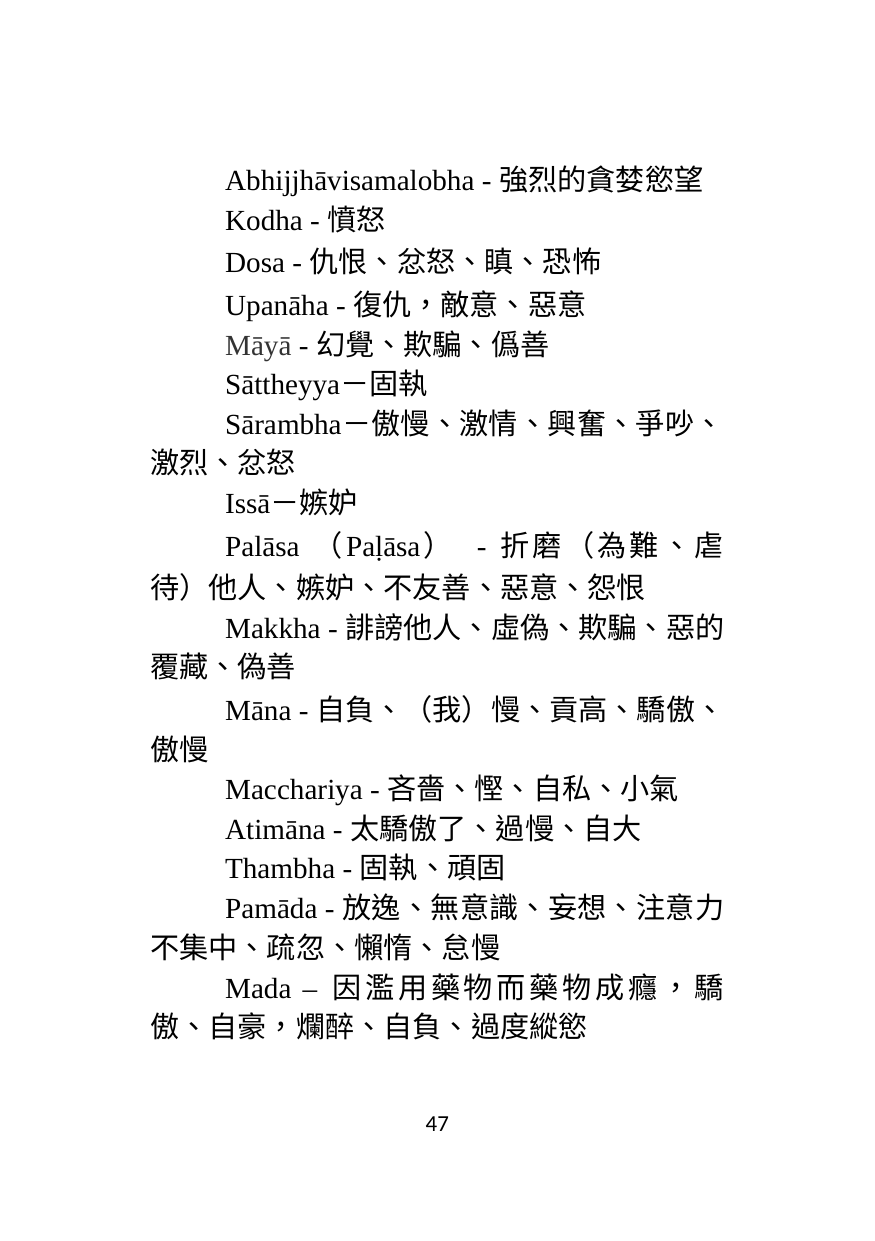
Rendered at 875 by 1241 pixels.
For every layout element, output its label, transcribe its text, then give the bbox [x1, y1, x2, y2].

text Macchariya - 吝嗇、慳、自私、小氣 [150, 768, 724, 808]
text Sāttheyya－固執 [150, 363, 724, 403]
text Dosa - 仇恨、忿怒、瞋、恐怖 [150, 239, 724, 281]
text Abhijjhāvisamalobha - 強烈的貪婪慾望 [150, 159, 724, 199]
text Sārambha－傲慢、激情、興奮、爭吵、激烈、忿怒 [150, 403, 724, 482]
text Palāsa （Paḷāsa） - 折磨（為難、虐待）他人、嫉妒、不友善、惡意、怨恨 [150, 522, 724, 607]
text Atimāna - 太驕傲了、過慢、自大 [150, 808, 724, 848]
text Mada – 因濫用藥物而藥物成癮，驕傲、自豪，爛醉、自負、過度縱慾 [150, 967, 724, 1046]
text Kodha - 憤怒 [150, 199, 724, 239]
text Issā－嫉妒 [150, 482, 724, 522]
text Māyā - 幻覺、欺騙、僞善 [150, 324, 724, 363]
text Māna - 自負、（我）慢、貢高、驕傲、傲慢 [150, 686, 724, 768]
text Thambha - 固執、頑固 [150, 848, 724, 887]
text Upanāha - 復仇，敵意、惡意 [150, 281, 724, 324]
text Pamāda - 放逸、無意識、妄想、注意力不集中、疏忽、懶惰、怠慢 [150, 887, 724, 967]
text Makkha - 誹謗他人、虛偽、欺騙、惡的覆藏、偽善 [150, 607, 724, 686]
